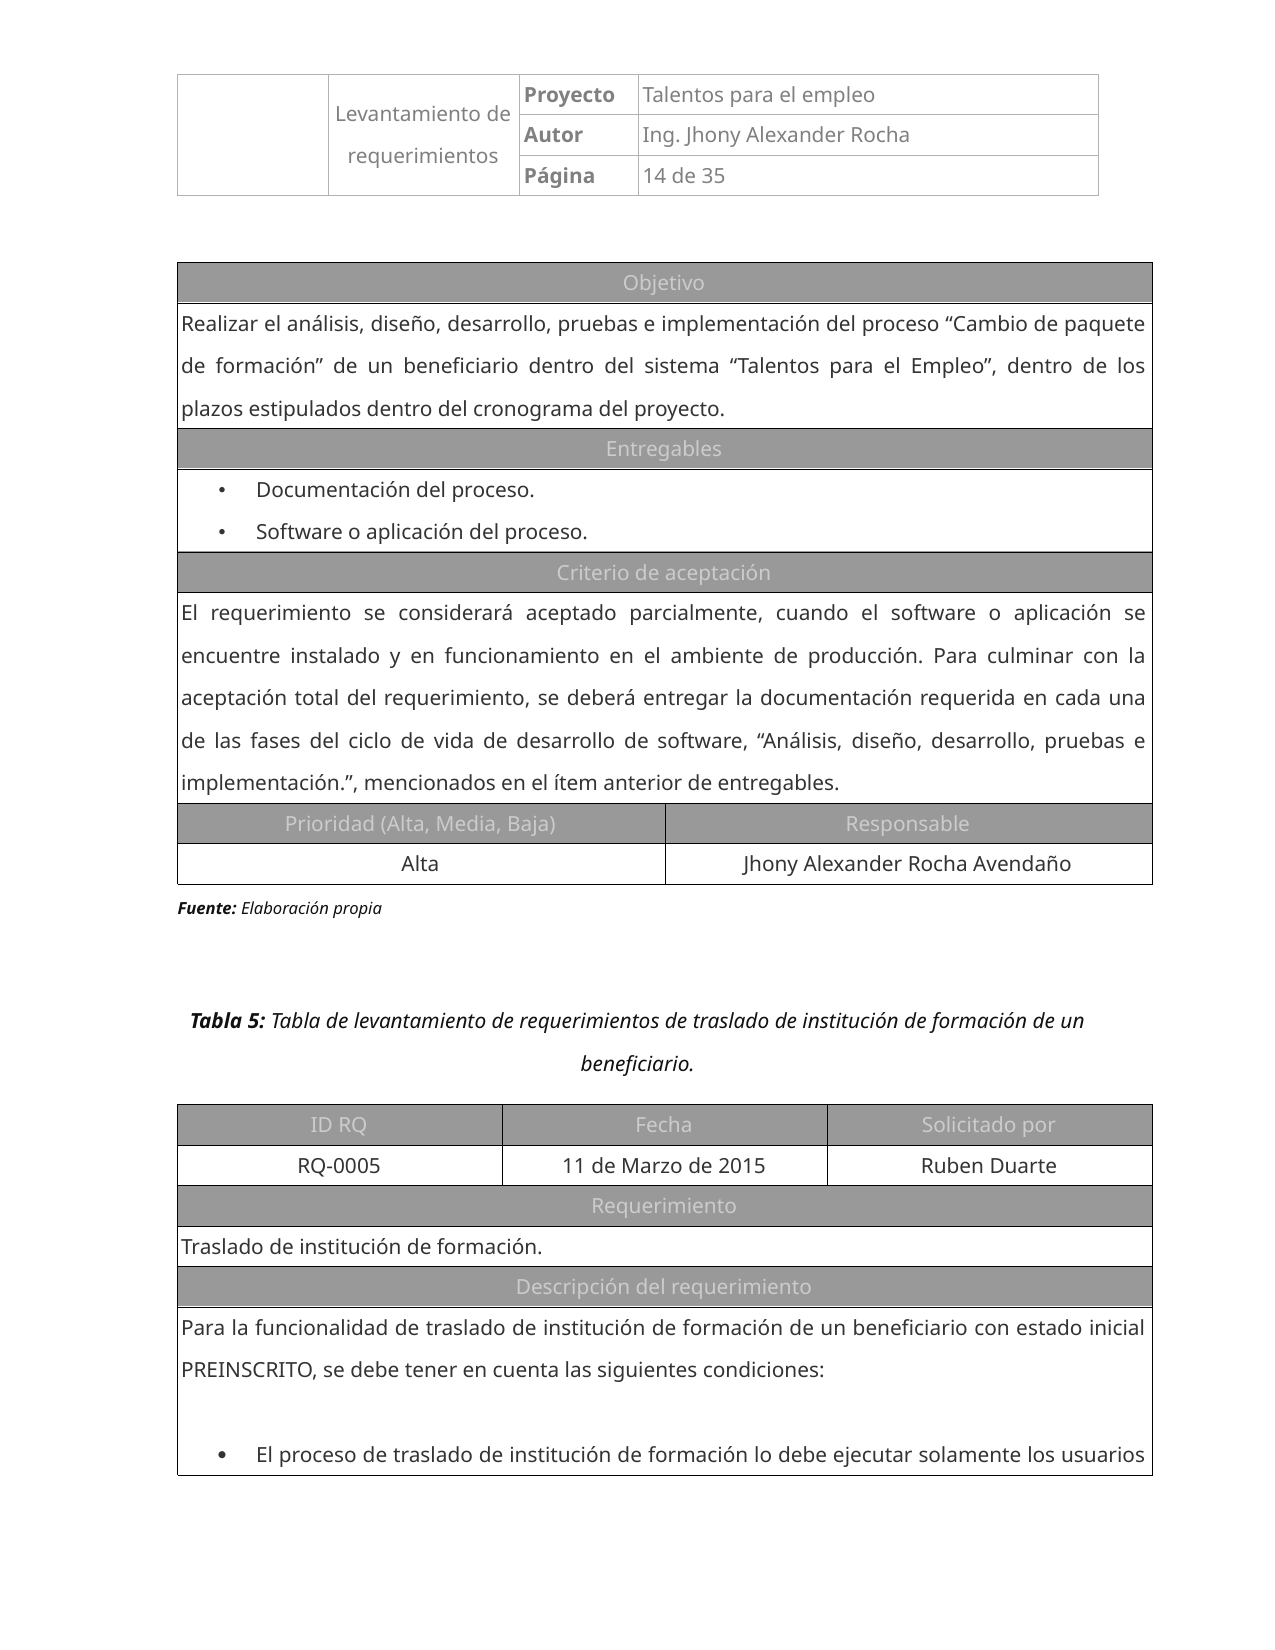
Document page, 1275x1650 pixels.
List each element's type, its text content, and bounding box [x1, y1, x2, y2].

text Fuente: Elaboración propia [177, 897, 1098, 919]
table_cell Responsable [666, 804, 1152, 843]
text Tabla 5: Tabla de levantamiento de requerimientos de traslado de institución de formación de un beneficiario. [177, 1007, 1098, 1078]
table_cell Realizar el análisis, diseño, desarrollo, pruebas e implementación del proceso “Cambio de paquete de formación” de un beneficiario dentro del sistema “Talentos para el Empleo”, dentro de los plazos estipulados dentro del cronograma del proyecto. [178, 304, 1152, 428]
table_cell Alta [178, 844, 665, 883]
table_cell 11 de Marzo de 2015 [503, 1146, 827, 1185]
table_cell Para la funcionalidad de traslado de institución de formación de un beneficiario con estado inicial PREINSCRITO, se debe tener en cuenta las siguientes condiciones: El proceso de traslado de institución de formación lo debe ejecutar solamente los usuarios [178, 1308, 1152, 1475]
table_cell Objetivo [178, 263, 1152, 302]
table_cell Criterio de aceptación [178, 553, 1152, 592]
table_cell Entregables [178, 429, 1152, 468]
table_cell Requerimiento [178, 1186, 1152, 1226]
table_header Solicitado por [828, 1105, 1152, 1145]
table_header ID RQ [178, 1105, 502, 1145]
table_header Fecha [503, 1105, 827, 1145]
table_cell Jhony Alexander Rocha Avendaño [666, 844, 1152, 883]
table_cell Traslado de institución de formación. [178, 1227, 1152, 1266]
table_cell Ruben Duarte [828, 1146, 1152, 1185]
table_cell El requerimiento se considerará aceptado parcialmente, cuando el software o aplicación se encuentre instalado y en funcionamiento en el ambiente de producción. Para culminar con la aceptación total del requerimiento, se deberá entregar la documentación requerida en cada una de las fases del ciclo de vida de desarrollo de software, “Análisis, diseño, desarrollo, pruebas e implementación.”, mencionados en el ítem anterior de entregables. [178, 593, 1152, 803]
table_cell Prioridad (Alta, Media, Baja) [178, 804, 665, 843]
table_cell RQ-0005 [178, 1146, 502, 1185]
table_cell Documentación del proceso. Software o aplicación del proceso. [178, 470, 1152, 551]
table_cell Descripción del requerimiento [178, 1267, 1152, 1306]
